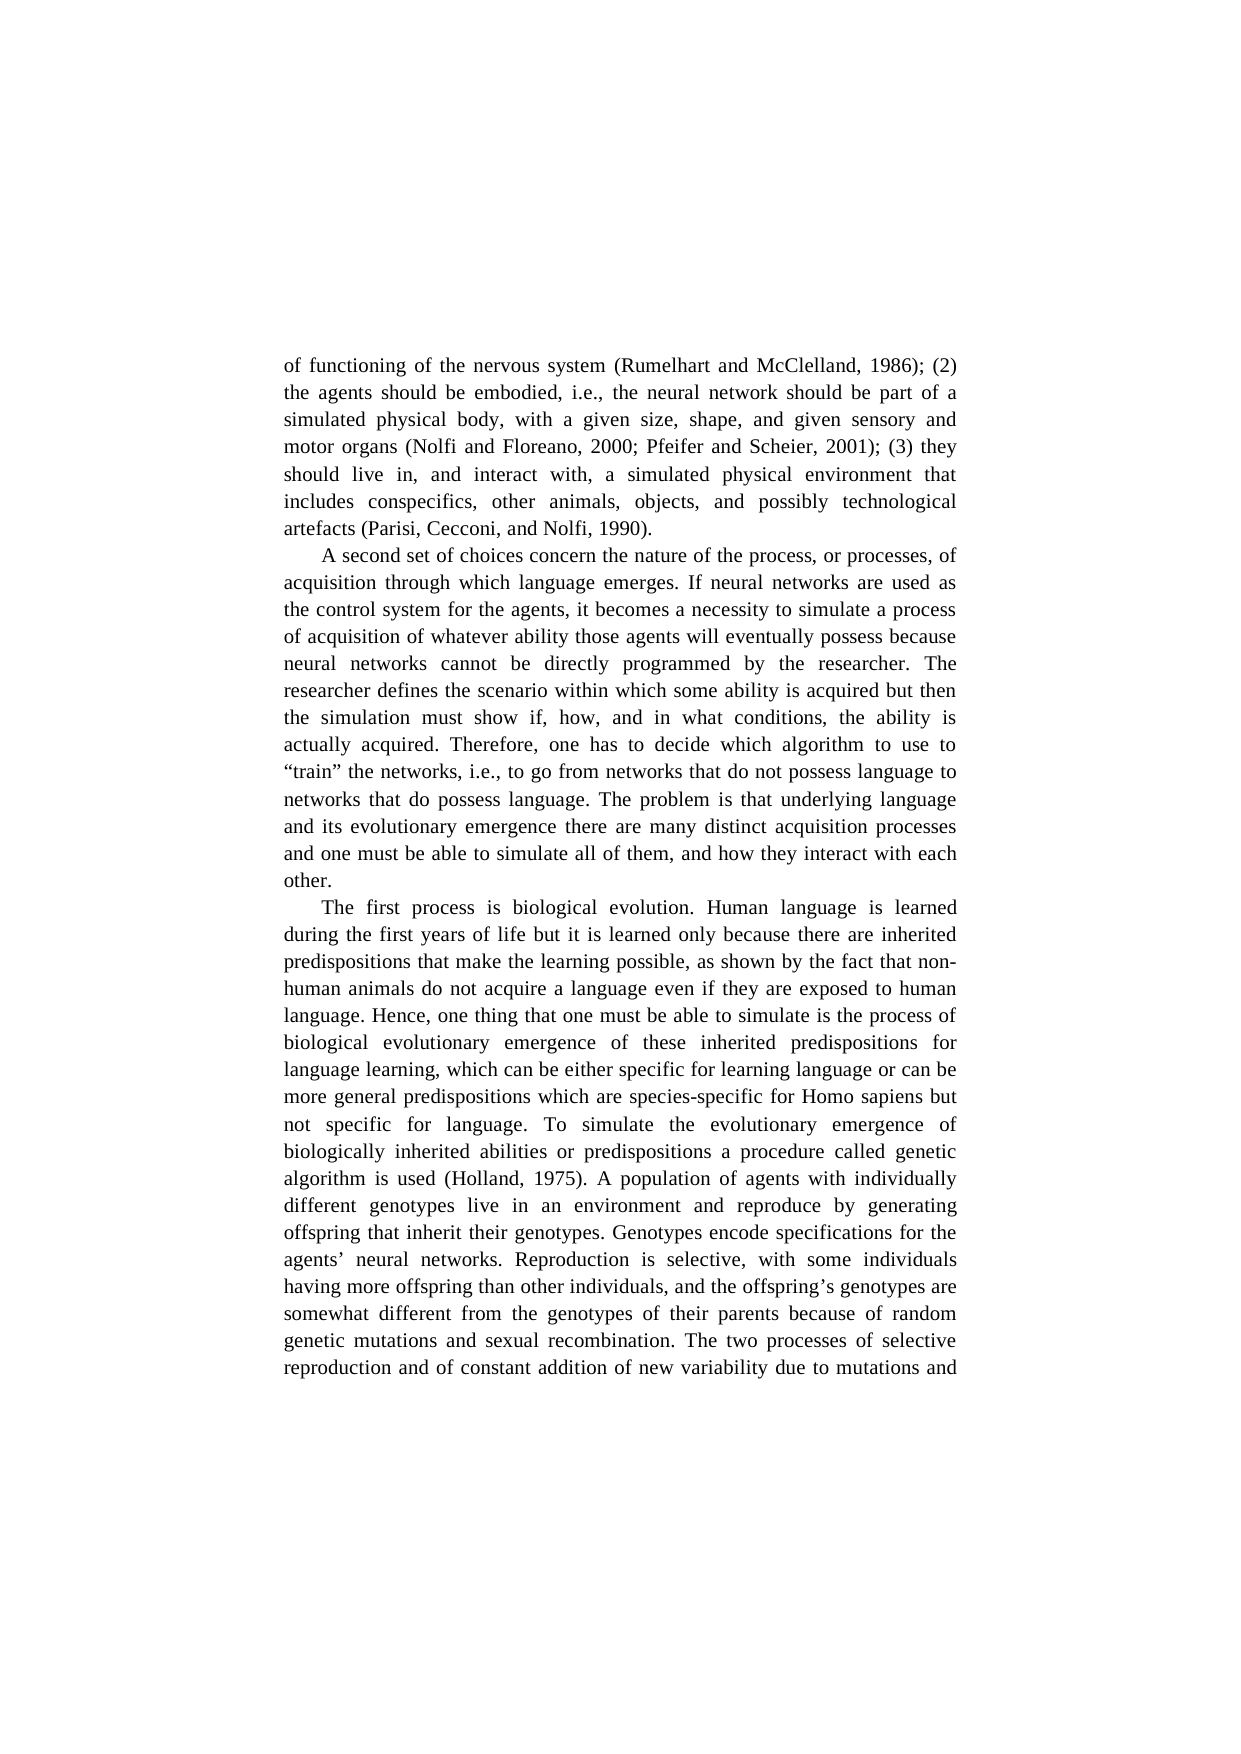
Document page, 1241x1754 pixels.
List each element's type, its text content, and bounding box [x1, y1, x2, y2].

text A second set of choices concern the nature of the process, or processes, of acquisition through which language emerges. If neural networks are used as the control system for the agents, it becomes a necessity to simulate a process of acquisition of whatever ability those agents will eventually possess because neural networks cannot be directly programmed by the researcher. The researcher defines the scenario within which some ability is acquired but then the simulation must show if, how, and in what conditions, the ability is actually acquired. Therefore, one has to decide which algorithm to use to “train” the networks, i.e., to go from networks that do not possess language to networks that do possess language. The problem is that underlying language and its evolutionary emergence there are many distinct acquisition processes and one must be able to simulate all of them, and how they interact with each other. [283, 541, 958, 893]
text The first process is biological evolution. Human language is learned during the first years of life but it is learned only because there are inherited predispositions that make the learning possible, as shown by the fact that non-human animals do not acquire a language even if they are exposed to human language. Hence, one thing that one must be able to simulate is the process of biological evolutionary emergence of these inherited predispositions for language learning, which can be either specific for learning language or can be more general predispositions which are species-specific for Homo sapiens but not specific for language. To simulate the evolutionary emergence of biologically inherited abilities or predispositions a procedure called genetic algorithm is used (Holland, 1975). A population of agents with individually different genotypes live in an environment and reproduce by generating offspring that inherit their genotypes. Genotypes encode specifications for the agents’ neural networks. Reproduction is selective, with some individuals having more offspring than other individuals, and the offspring’s genotypes are somewhat different from the genotypes of their parents because of random genetic mutations and sexual recombination. The two processes of selective reproduction and of constant addition of new variability due to mutations and [283, 893, 958, 1380]
text of functioning of the nervous system (Rumelhart and McClelland, 1986); (2) the agents should be embodied, i.e., the neural network should be part of a simulated physical body, with a given size, shape, and given sensory and motor organs (Nolfi and Floreano, 2000; Pfeifer and Scheier, 2001); (3) they should live in, and interact with, a simulated physical environment that includes conspecifics, other animals, objects, and possibly technological artefacts (Parisi, Cecconi, and Nolfi, 1990). [283, 351, 958, 541]
